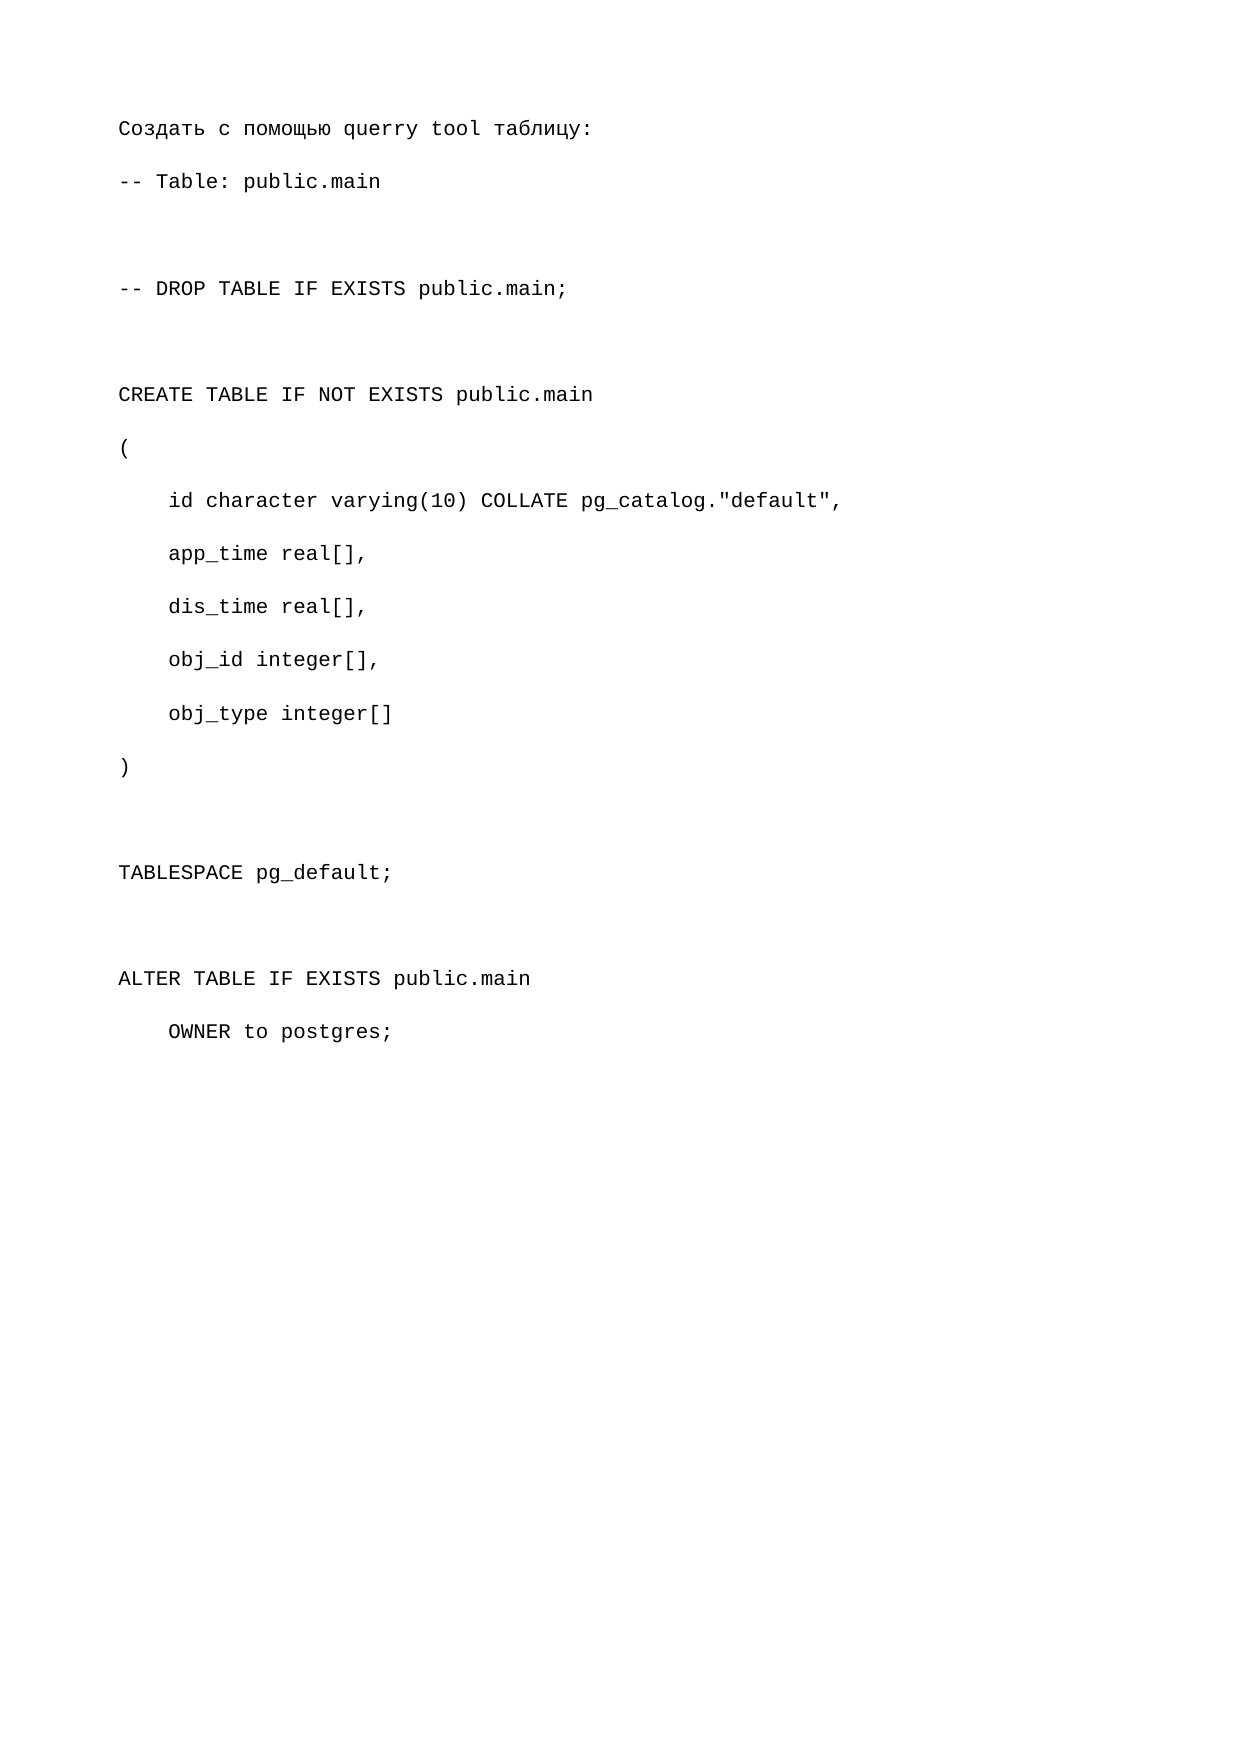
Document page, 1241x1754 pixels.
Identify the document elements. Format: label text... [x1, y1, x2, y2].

text ALTER TABLE IF EXISTS public.main [118, 968, 1122, 992]
text -- DROP TABLE IF EXISTS public.main; [118, 277, 1122, 301]
text TABLESPACE pg_default; [118, 862, 1122, 886]
text obj_id integer[], [118, 649, 1122, 673]
text dis_time real[], [118, 596, 1122, 620]
text app_time real[], [118, 543, 1122, 567]
text id character varying(10) COLLATE pg_catalog."default", [118, 490, 1122, 514]
text ) [118, 756, 1122, 779]
text OWNER to postgres; [118, 1021, 1122, 1045]
text obj_type integer[] [118, 702, 1122, 726]
text CREATE TABLE IF NOT EXISTS public.main [118, 384, 1122, 407]
text -- Table: public.main [118, 171, 1122, 195]
text Создать с помощью querry tool таблицу: [118, 118, 1122, 142]
text ( [118, 437, 1122, 461]
